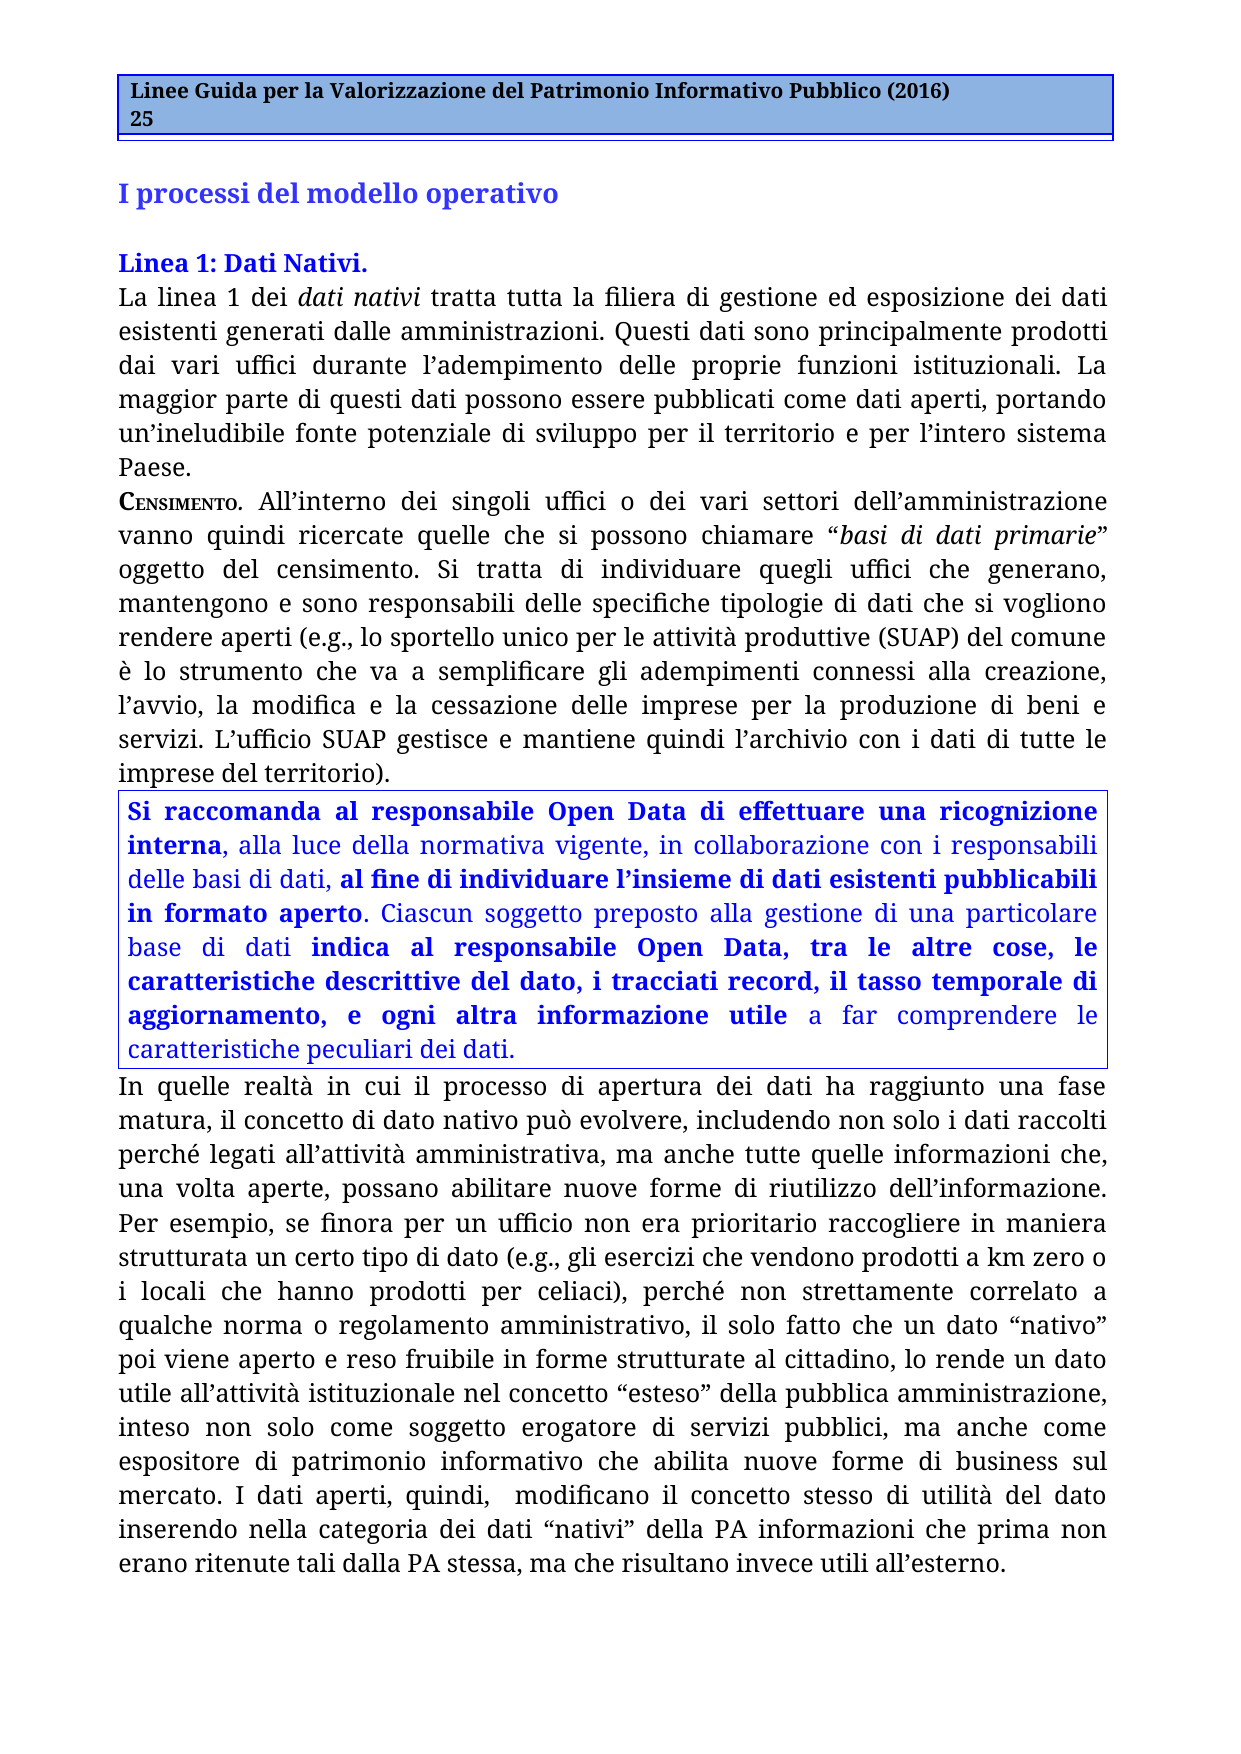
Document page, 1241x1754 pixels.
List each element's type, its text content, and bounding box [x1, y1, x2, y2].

text Si raccomanda al responsabile Open Data di effettuare una ricognizione interna, alla luce della normativa vigente, in collaborazione con i responsabili delle basi di dati, al fine di individuare l’insieme di dati esistenti pubblicabili in formato aperto. Ciascun soggetto preposto alla gestione di una particolare base di dati indica al responsabile Open Data, tra le altre cose, le caratteristiche descrittive del dato, i tracciati record, il tasso temporale di aggiornamento, e ogni altra informazione utile a far comprendere le caratteristiche peculiari dei dati. [119, 791, 1107, 1068]
text Censimento. All’interno dei singoli uffici o dei vari settori dell’amministrazione vanno quindi ricercate quelle che si possono chiamare “basi di dati primarie” oggetto del censimento. Si tratta di individuare quegli uffici che generano, mantengono e sono responsabili delle specifiche tipologie di dati che si vogliono rendere aperti (e.g., lo sportello unico per le attività produttive (SUAP) del comune è lo strumento che va a semplificare gli adempimenti connessi alla creazione, l’avvio, la modifica e la cessazione delle imprese per la produzione di beni e servizi. L’ufficio SUAP gestisce e mantiene quindi l’archivio con i dati di tutte le imprese del territorio). [118, 484, 1108, 790]
text La linea 1 dei dati nativi tratta tutta la filiera di gestione ed esposizione dei dati esistenti generati dalle amministrazioni. Questi dati sono principalmente prodotti dai vari uffici durante l’adempimento delle proprie funzioni istituzionali. La maggior parte di questi dati possono essere pubblicati come dati aperti, portando un’ineludibile fonte potenziale di sviluppo per il territorio e per l’intero sistema Paese. [118, 279, 1108, 484]
subtitle I processi del modello operativo [118, 174, 1108, 211]
text Linea 1: Dati Nativi. [118, 245, 1108, 279]
text In quelle realtà in cui il processo di apertura dei dati ha raggiunto una fase matura, il concetto di dato nativo può evolvere, includendo non solo i dati raccolti perché legati all’attività amministrativa, ma anche tutte quelle informazioni che, una volta aperte, possano abilitare nuove forme di riutilizzo dell’informazione. Per esempio, se finora per un ufficio non era prioritario raccogliere in maniera strutturata un certo tipo di dato (e.g., gli esercizi che vendono prodotti a km zero o i locali che hanno prodotti per celiaci), perché non strettamente correlato a qualche norma o regolamento amministrativo, il solo fatto che un dato “nativo” poi viene aperto e reso fruibile in forme strutturate al cittadino, lo rende un dato utile all’attività istituzionale nel concetto “esteso” della pubblica amministrazione, inteso non solo come soggetto erogatore di servizi pubblici, ma anche come espositore di patrimonio informativo che abilita nuove forme di business sul mercato. I dati aperti, quindi, modificano il concetto stesso di utilità del dato inserendo nella categoria dei dati “nativi” della PA informazioni che prima non erano ritenute tali dalla PA stessa, ma che risultano invece utili all’esterno. [118, 1069, 1108, 1580]
